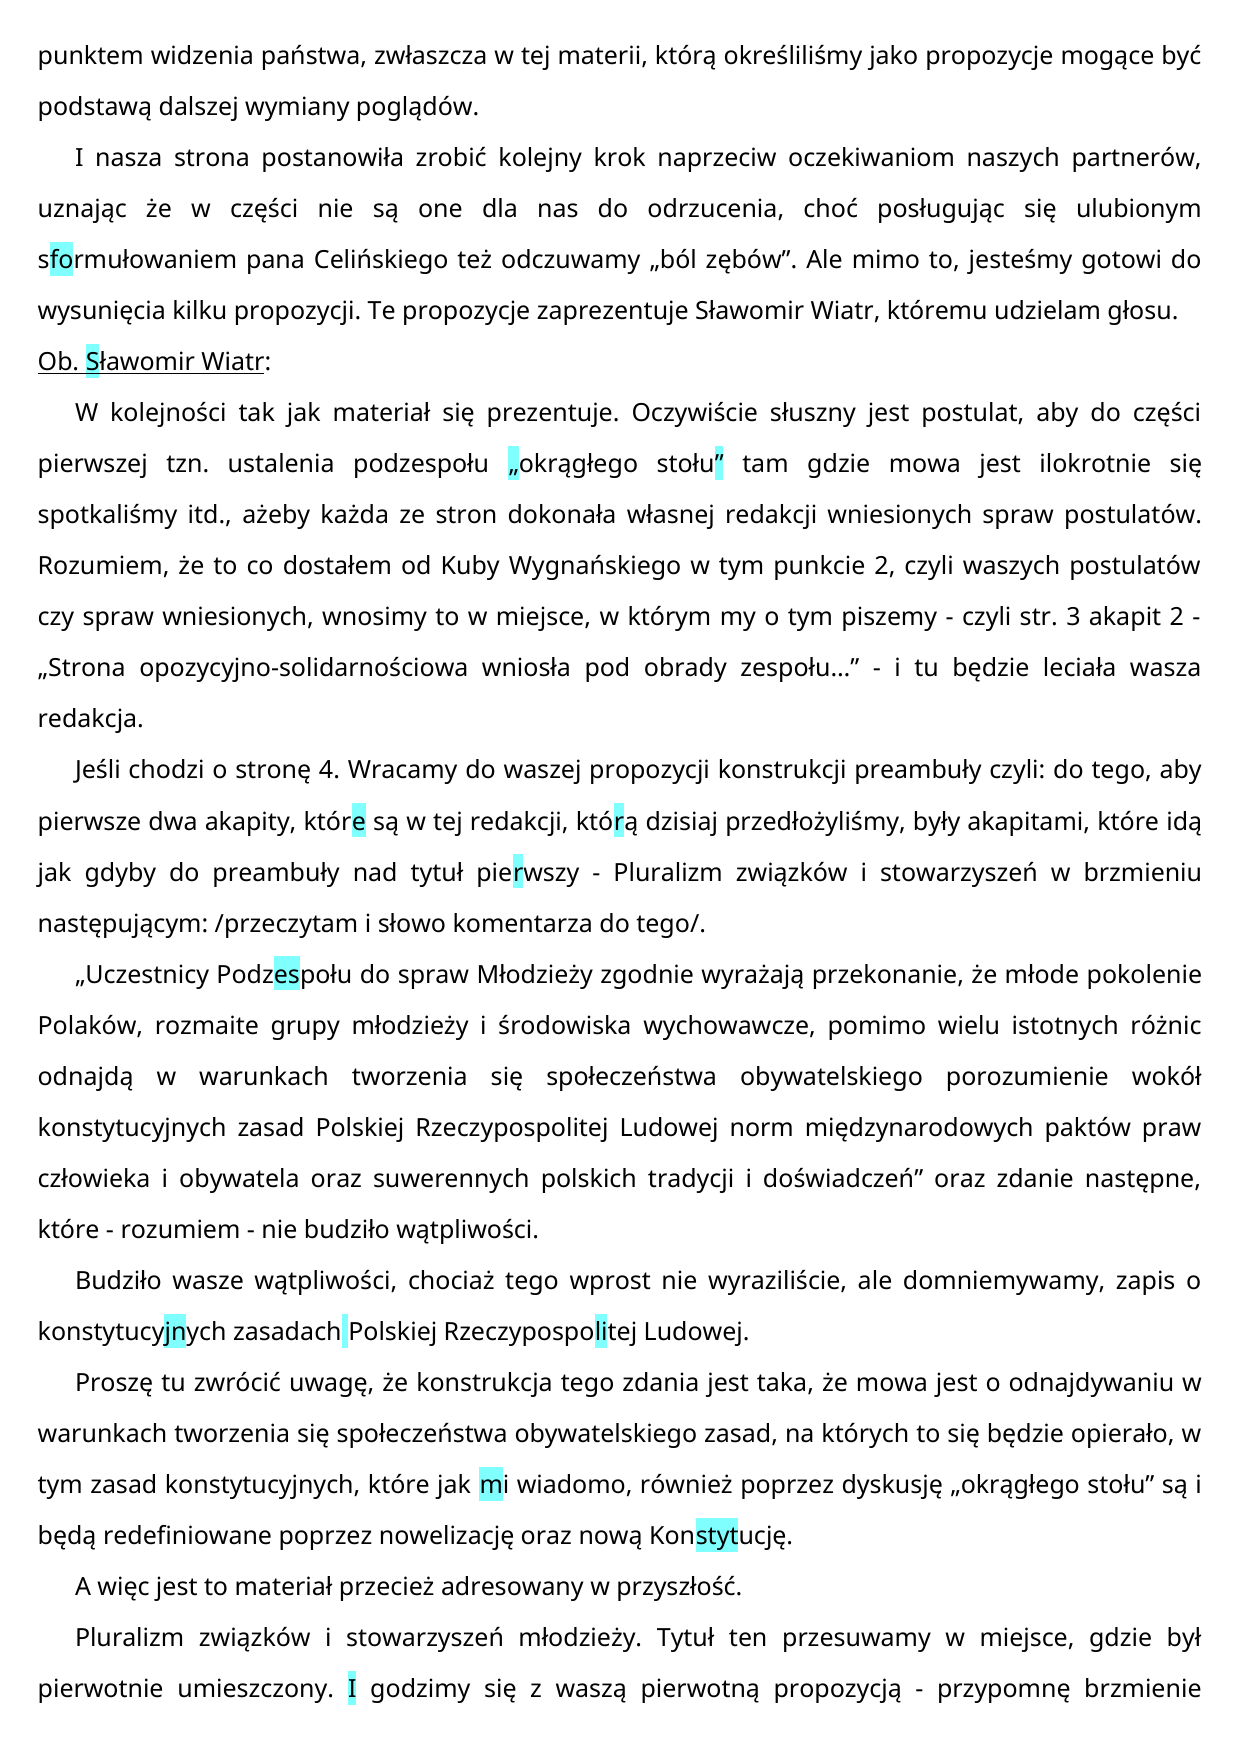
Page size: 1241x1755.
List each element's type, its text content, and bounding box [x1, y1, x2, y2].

text Jeśli chodzi o stronę 4. Wracamy do waszej propozycji konstrukcji preambuły czyli: do tego, aby pierwsze dwa akapity, które są w tej redakcji, którą dzisiaj przedłożyliśmy, były akapitami, które idą jak gdyby do preambuły nad tytuł pierwszy - Pluralizm związków i stowarzyszeń w brzmieniu następującym: /przeczytam i słowo komentarza do tego/. [37, 752, 1203, 939]
text Ob. Sławomir Wiatr: [37, 344, 1203, 378]
text A więc jest to materiał przecież adresowany w przyszłość. [37, 1569, 1203, 1603]
text „Uczestnicy Podzespołu do spraw Młodzieży zgodnie wyrażają przekonanie, że młode pokolenie Polaków, rozmaite grupy młodzieży i środowiska wychowawcze, pomimo wielu istotnych różnic odnajdą w warunkach tworzenia się społeczeństwa obywatelskiego porozumienie wokół konstytucyjnych zasad Polskiej Rzeczypospolitej Ludowej norm międzynarodowych paktów praw człowieka i obywatela oraz suwerennych polskich tradycji i doświadczeń” oraz zdanie następne, które - rozumiem - nie budziło wątpliwości. [37, 956, 1203, 1246]
text Proszę tu zwrócić uwagę, że konstrukcja tego zdania jest taka, że mowa jest o odnajdywaniu w warunkach tworzenia się społeczeństwa obywatelskiego zasad, na których to się będzie opierało, w tym zasad konstytucyjnych, które jak mi wiadomo, również poprzez dyskusję „okrągłego stołu” są i będą redefiniowane poprzez nowelizację oraz nową Konstytucję. [37, 1364, 1203, 1552]
text I nasza strona postanowiła zrobić kolejny krok naprzeciw oczekiwaniom naszych partnerów, uznając że w części nie są one dla nas do odrzucenia, choć posługując się ulubionym sformułowaniem pana Celińskiego też odczuwamy „ból zębów”. Ale mimo to, jesteśmy gotowi do wysunięcia kilku propozycji. Te propozycje zaprezentuje Sławomir Wiatr, któremu udzielam głosu. [37, 139, 1203, 327]
text W kolejności tak jak materiał się prezentuje. Oczywiście słuszny jest postulat, aby do części pierwszej tzn. ustalenia podzespołu „okrągłego stołu” tam gdzie mowa jest ilokrotnie się spotkaliśmy itd., ażeby każda ze stron dokonała własnej redakcji wniesionych spraw postulatów. Rozumiem, że to co dostałem od Kuby Wygnańskiego w tym punkcie 2, czyli waszych postulatów czy spraw wniesionych, wnosimy to w miejsce, w którym my o tym piszemy - czyli str. 3 akapit 2 - „Strona opozycyjno-solidarnościowa wniosła pod obrady zespołu…” - i tu będzie leciała wasza redakcja. [37, 395, 1203, 735]
text Pluralizm związków i stowarzyszeń młodzieży. Tytuł ten przesuwamy w miejsce, gdzie był pierwotnie umieszczony. I godzimy się z waszą pierwotną propozycją - przypomnę brzmienie [37, 1620, 1203, 1705]
text punktem widzenia państwa, zwłaszcza w tej materii, którą określiliśmy jako propozycje mogące być podstawą dalszej wymiany poglądów. [37, 37, 1203, 123]
text Budziło wasze wątpliwości, chociaż tego wprost nie wyraziliście, ale domniemywamy, zapis o konstytucyjnych zasadach Polskiej Rzeczypospolitej Ludowej. [37, 1262, 1203, 1348]
